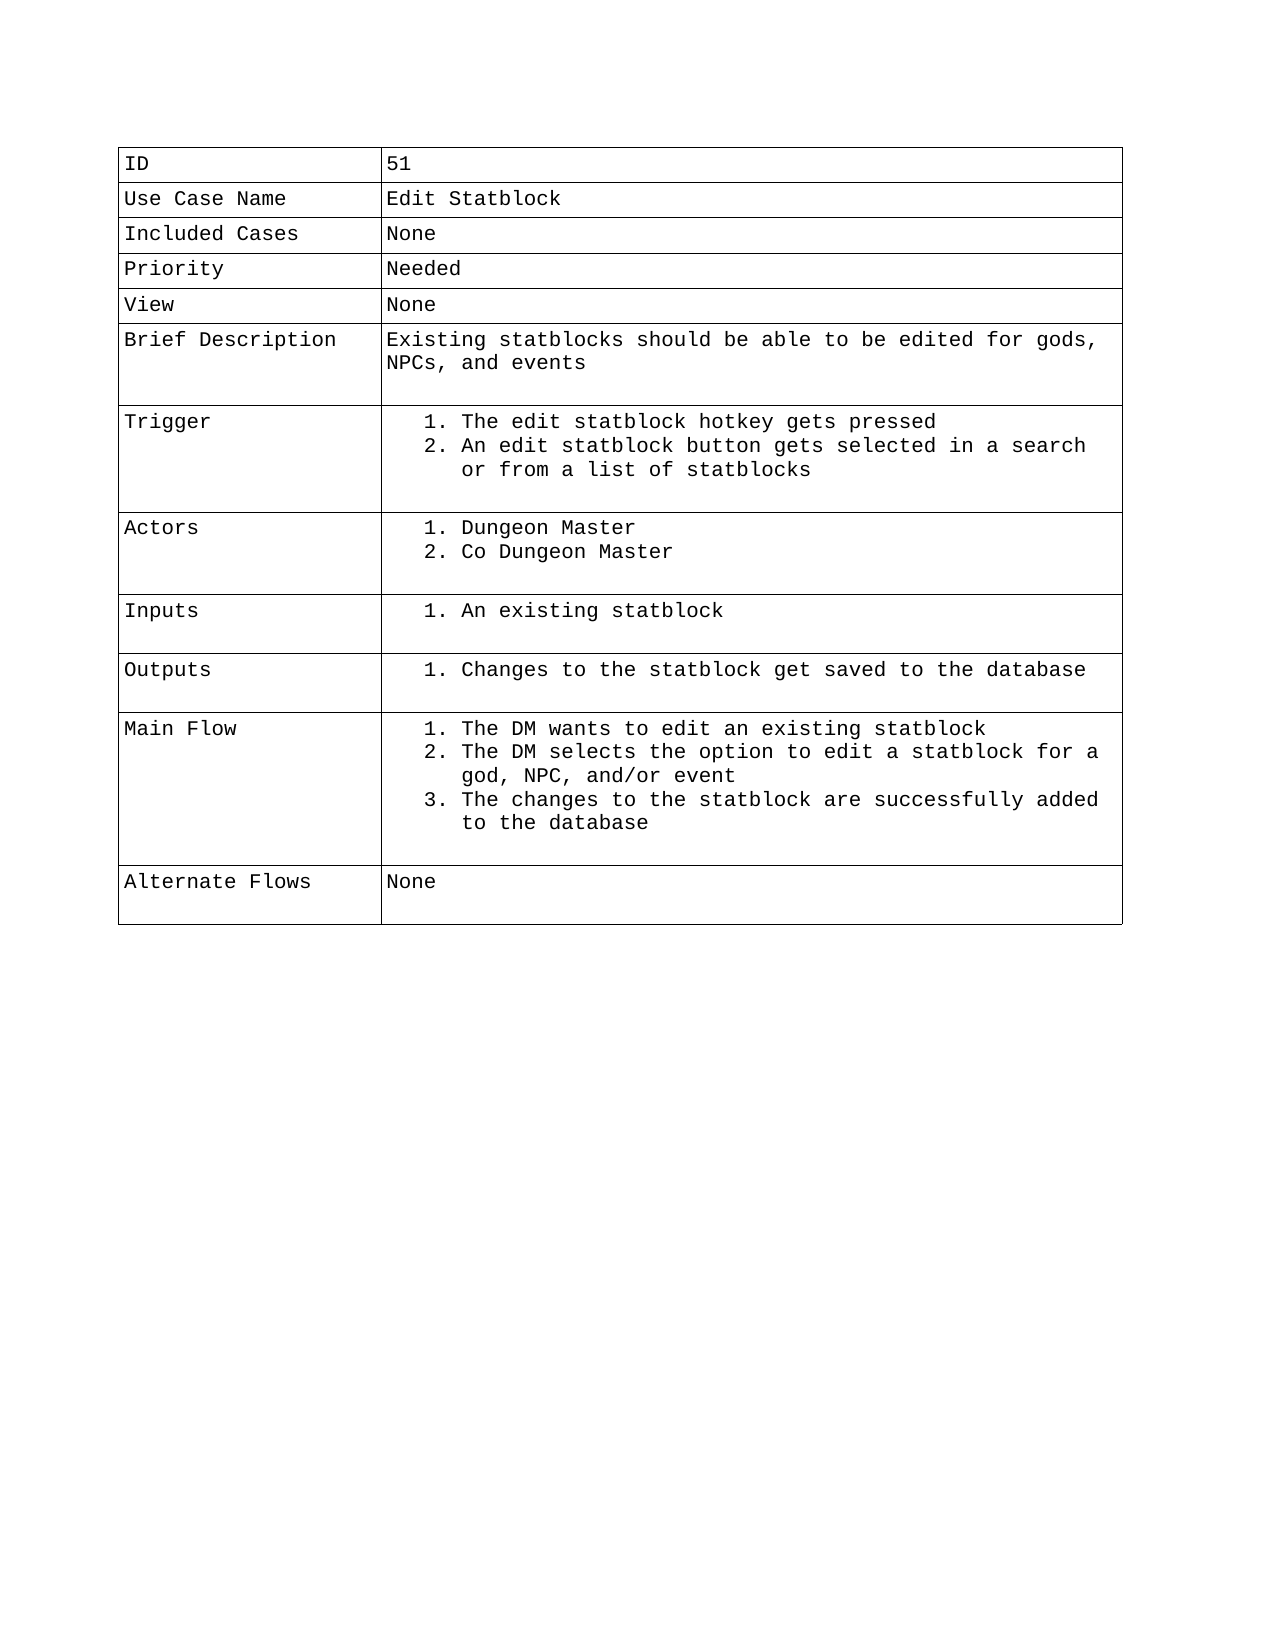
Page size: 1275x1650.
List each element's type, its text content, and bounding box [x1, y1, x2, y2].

table_cell Outputs [119, 654, 381, 712]
table_cell Actors [119, 513, 381, 594]
table_cell Alternate Flows [119, 866, 381, 924]
table_cell Changes to the statblock get saved to the database [382, 654, 1122, 712]
table_cell An existing statblock [382, 595, 1122, 653]
table_cell None [382, 218, 1122, 252]
table_cell Use Case Name [119, 183, 381, 217]
table_cell Main Flow [119, 713, 381, 865]
table_cell Needed [382, 254, 1122, 288]
table_header ID [119, 148, 381, 182]
table_cell None [382, 866, 1122, 924]
table_cell Edit Statblock [382, 183, 1122, 217]
table_cell View [119, 289, 381, 323]
table_cell Priority [119, 254, 381, 288]
table_cell 1. The edit statblock hotkey gets pressed 2. An edit statblock button gets selected in a search or from a list of statblocks [382, 406, 1122, 512]
table_cell Inputs [119, 595, 381, 653]
table_header 51 [382, 148, 1122, 182]
table_cell Included Cases [119, 218, 381, 252]
table_cell Trigger [119, 406, 381, 512]
table_cell 1. Dungeon Master 2. Co Dungeon Master [382, 513, 1122, 594]
table_cell None [382, 289, 1122, 323]
table_cell Brief Description [119, 324, 381, 405]
table_cell 1. The DM wants to edit an existing statblock 2. The DM selects the option to edit a statblock for a god, NPC, and/or event 3. The changes to the statblock are successfully added to the database [382, 713, 1122, 865]
table_cell Existing statblocks should be able to be edited for gods, NPCs, and events [382, 324, 1122, 405]
